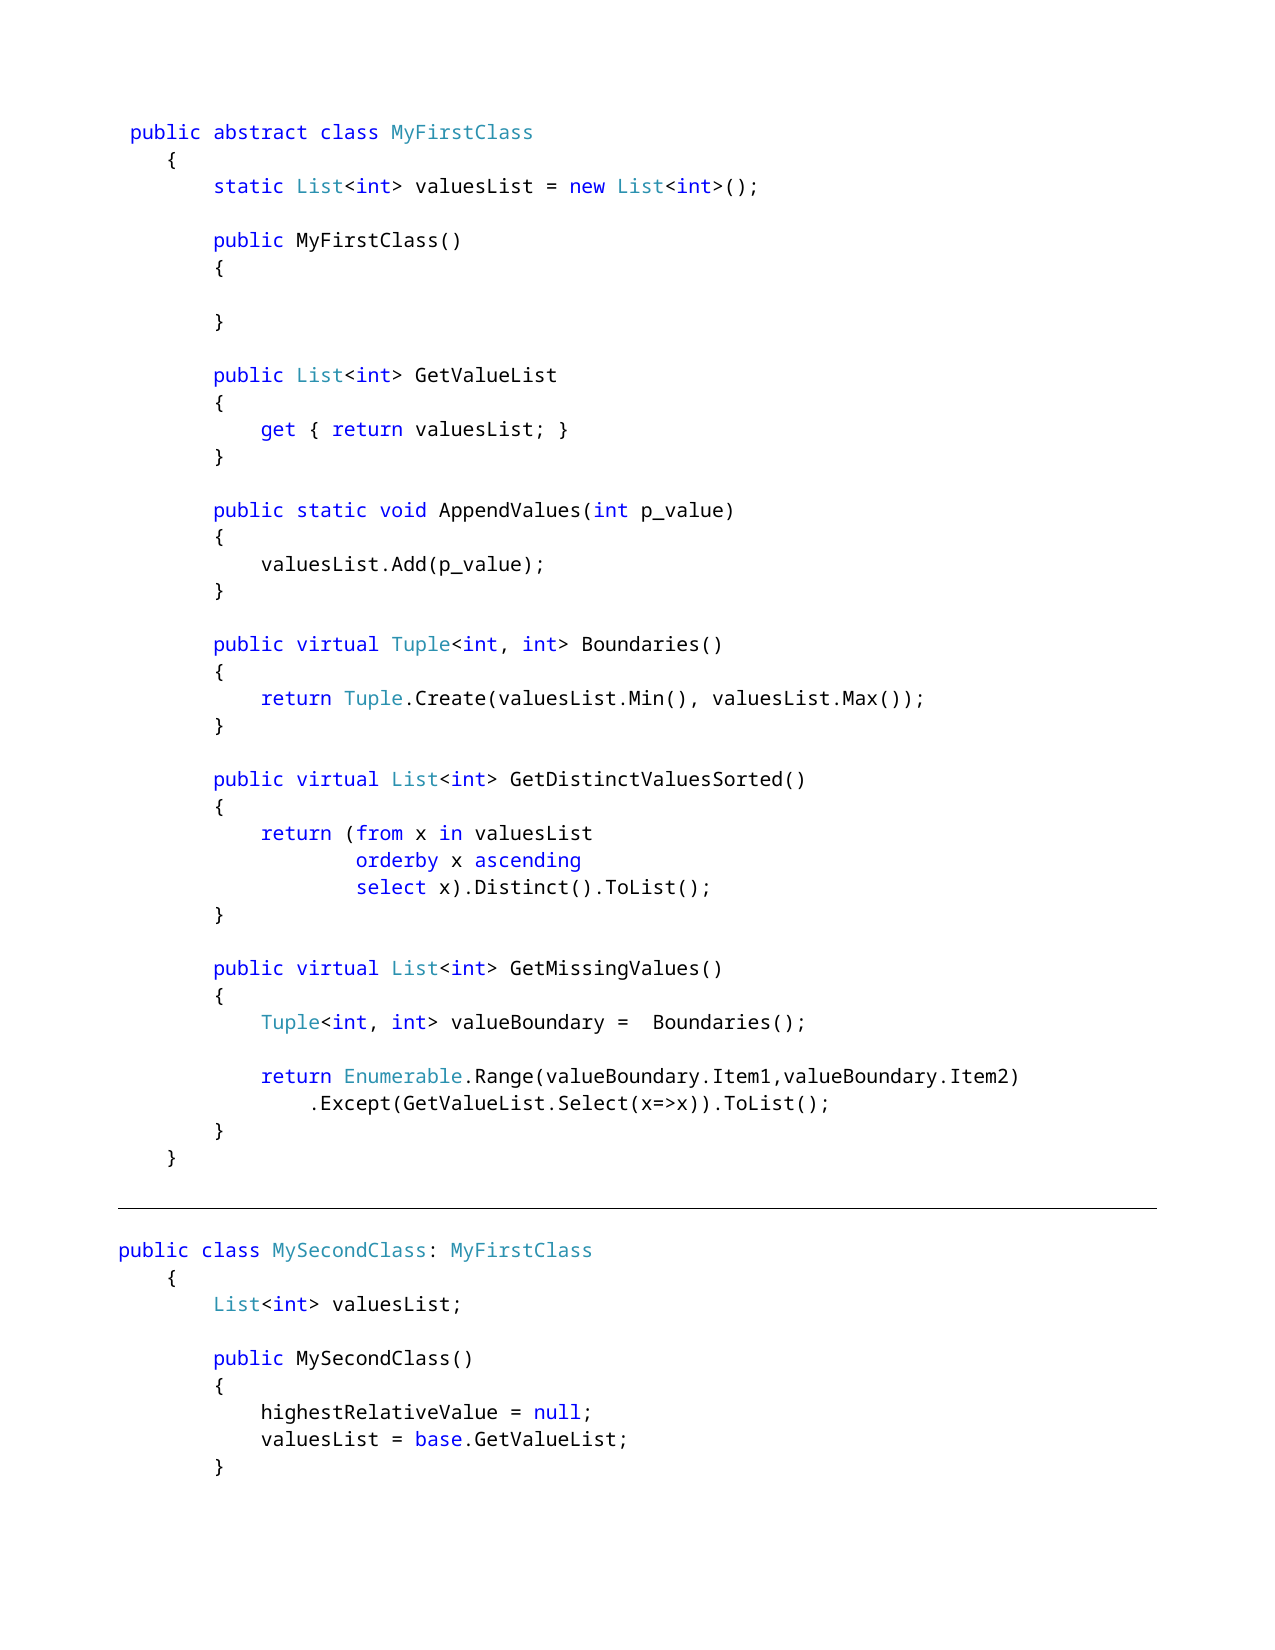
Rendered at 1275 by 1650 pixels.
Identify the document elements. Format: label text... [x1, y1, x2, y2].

text get { return valuesList; } [118, 415, 1157, 442]
text .Except(GetValueList.Select(x=>x)).ToList(); [118, 1089, 1157, 1116]
text return Tuple.Create(valuesList.Min(), valuesList.Max()); [118, 685, 1157, 712]
text public virtual Tuple<int, int> Boundaries() [118, 631, 1157, 658]
text valuesList.Add(p_value); [118, 550, 1157, 577]
text { [118, 388, 1157, 415]
text static List<int> valuesList = new List<int>(); [118, 172, 1157, 199]
text { [118, 1264, 1157, 1291]
text } [118, 1452, 1157, 1479]
text public virtual List<int> GetMissingValues() [118, 954, 1157, 981]
text orderby x ascending [118, 847, 1157, 873]
text valuesList = base.GetValueList; [118, 1426, 1157, 1452]
text { [118, 981, 1157, 1008]
text } [118, 1143, 1157, 1170]
text public static void AppendValues(int p_value) [118, 496, 1157, 523]
text } [118, 1116, 1157, 1143]
text { [118, 523, 1157, 550]
text } [118, 901, 1157, 927]
text select x).Distinct().ToList(); [118, 873, 1157, 901]
text } [118, 442, 1157, 469]
text return (from x in valuesList [118, 819, 1157, 847]
text { [118, 145, 1157, 172]
text Tuple<int, int> valueBoundary = Boundaries(); [118, 1008, 1157, 1035]
text { [118, 658, 1157, 685]
text List<int> valuesList; [118, 1291, 1157, 1318]
text } [118, 307, 1157, 334]
text public virtual List<int> GetDistinctValuesSorted() [118, 766, 1157, 793]
text public MySecondClass() [118, 1344, 1157, 1372]
text } [118, 712, 1157, 739]
text public abstract class MyFirstClass [118, 118, 1157, 145]
text public MyFirstClass() [118, 226, 1157, 253]
text public class MySecondClass: MyFirstClass [118, 1237, 1157, 1264]
text { [118, 1372, 1157, 1398]
text { [118, 253, 1157, 280]
text public List<int> GetValueList [118, 361, 1157, 388]
text } [118, 577, 1157, 604]
text return Enumerable.Range(valueBoundary.Item1,valueBoundary.Item2) [118, 1062, 1157, 1089]
text { [118, 793, 1157, 819]
text highestRelativeValue = null; [118, 1398, 1157, 1426]
